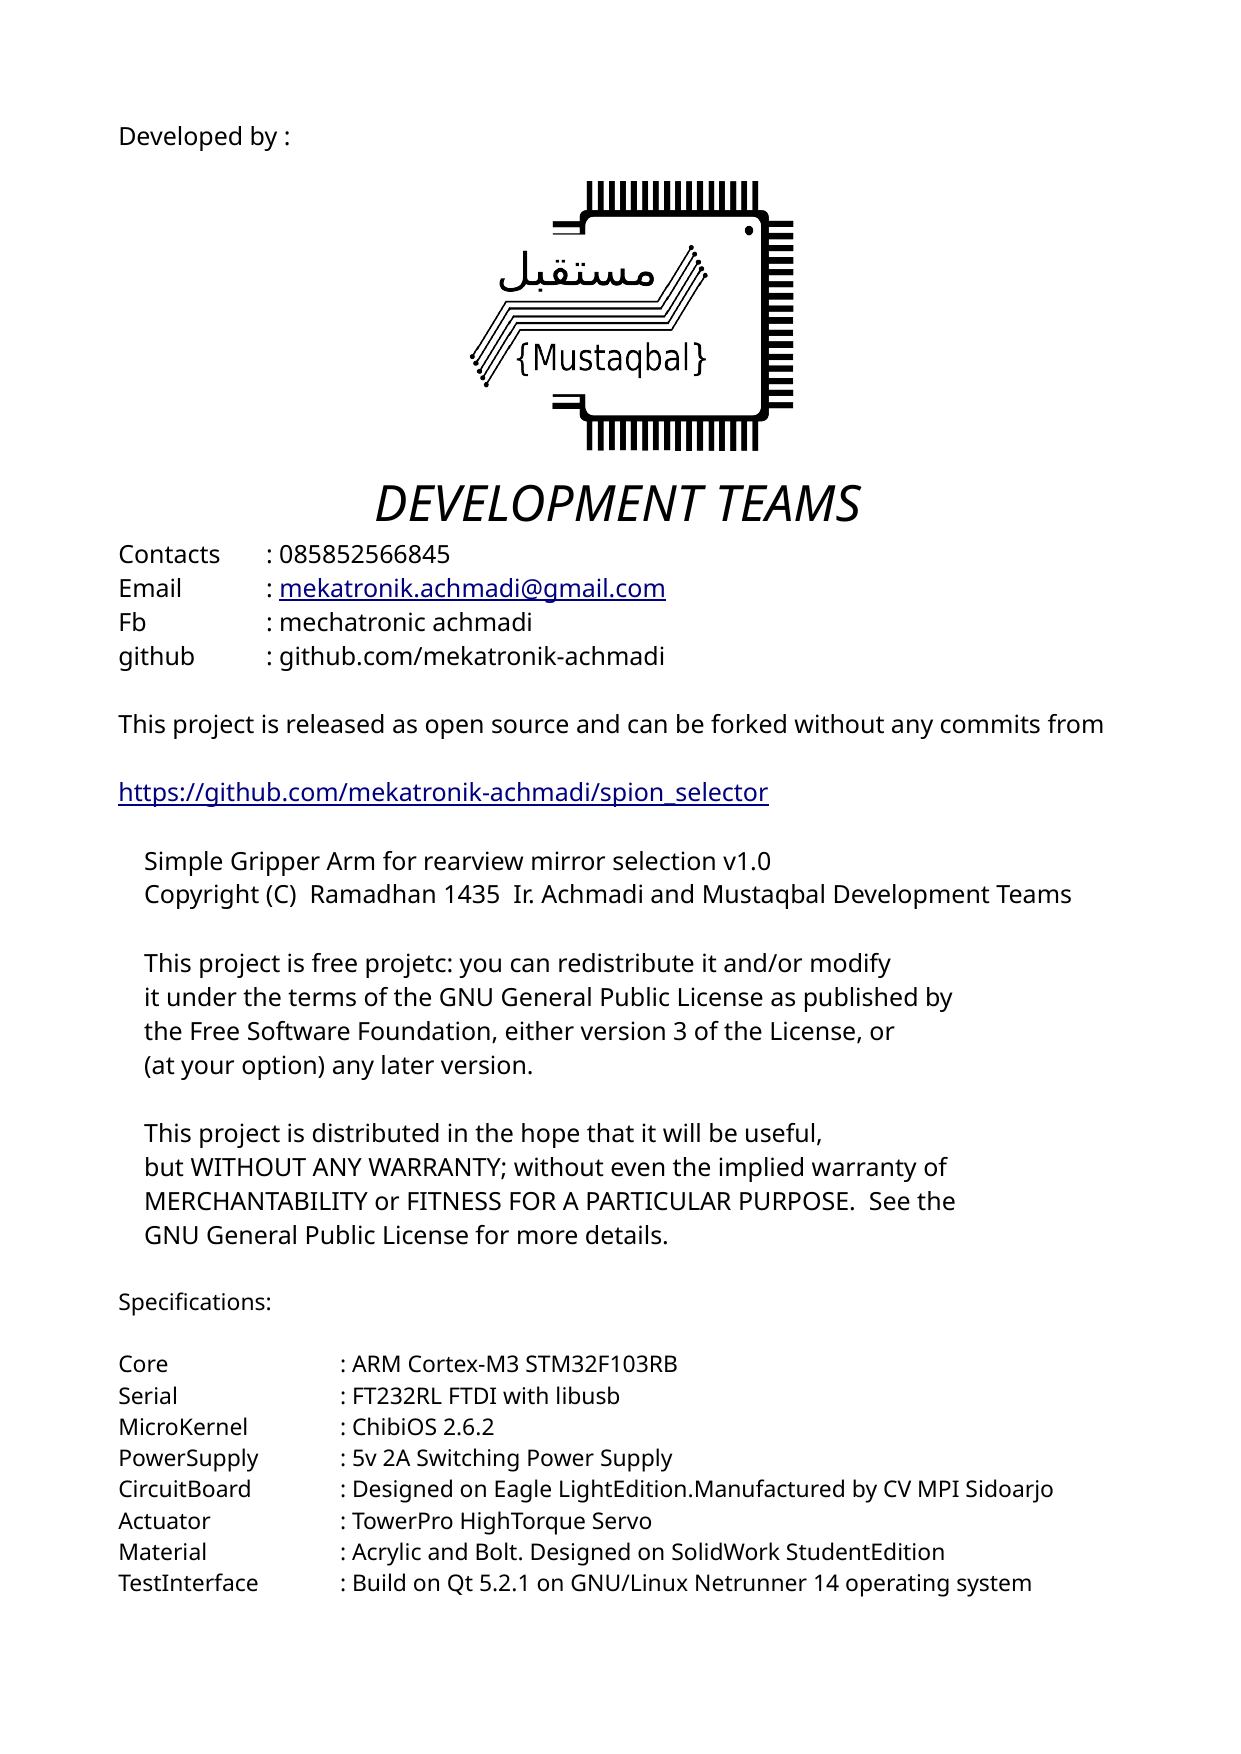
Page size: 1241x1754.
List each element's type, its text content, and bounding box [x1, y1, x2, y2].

text PowerSupply : 5v 2A Switching Power Supply [118, 1442, 1122, 1473]
text Contacts : 085852566845 [118, 537, 1122, 571]
text DEVELOPMENT TEAMS [118, 468, 1122, 537]
text GNU General Public License for more details. [118, 1218, 1122, 1252]
text TestInterface : Build on Qt 5.2.1 on GNU/Linux Netrunner 14 operating system [118, 1567, 1122, 1598]
text Serial : FT232RL FTDI with libusb [118, 1380, 1122, 1411]
text Copyright (C) Ramadhan 1435 Ir. Achmadi and Mustaqbal Development Teams [118, 877, 1122, 911]
text the Free Software Foundation, either version 3 of the License, or [118, 1013, 1122, 1047]
text This project is distributed in the hope that it will be useful, [118, 1116, 1122, 1150]
text (at your option) any later version. [118, 1047, 1122, 1082]
picture [447, 181, 794, 451]
text This project is free projetc: you can redistribute it and/or modify [118, 945, 1122, 979]
text MERCHANTABILITY or FITNESS FOR A PARTICULAR PURPOSE. See the [118, 1184, 1122, 1218]
text This project is released as open source and can be forked without any commits from [118, 707, 1122, 741]
text MicroKernel : ChibiOS 2.6.2 [118, 1411, 1122, 1442]
text CircuitBoard : Designed on Eagle LightEdition.Manufactured by CV MPI Sidoarjo [118, 1473, 1122, 1505]
text github : github.com/mekatronik-achmadi [118, 639, 1122, 673]
text Specifications: [118, 1286, 1122, 1317]
text Email : mekatronik.achmadi@gmail.com [118, 571, 1122, 605]
text Developed by : [118, 118, 1122, 152]
text https://github.com/mekatronik-achmadi/spion_selector [118, 775, 1122, 809]
text it under the terms of the GNU General Public License as published by [118, 979, 1122, 1013]
text Material : Acrylic and Bolt. Designed on SolidWork StudentEdition [118, 1536, 1122, 1567]
text Core : ARM Cortex-M3 STM32F103RB [118, 1348, 1122, 1380]
text Fb : mechatronic achmadi [118, 605, 1122, 639]
text Actuator : TowerPro HighTorque Servo [118, 1505, 1122, 1536]
text but WITHOUT ANY WARRANTY; without even the implied warranty of [118, 1150, 1122, 1184]
text Simple Gripper Arm for rearview mirror selection v1.0 [118, 843, 1122, 877]
